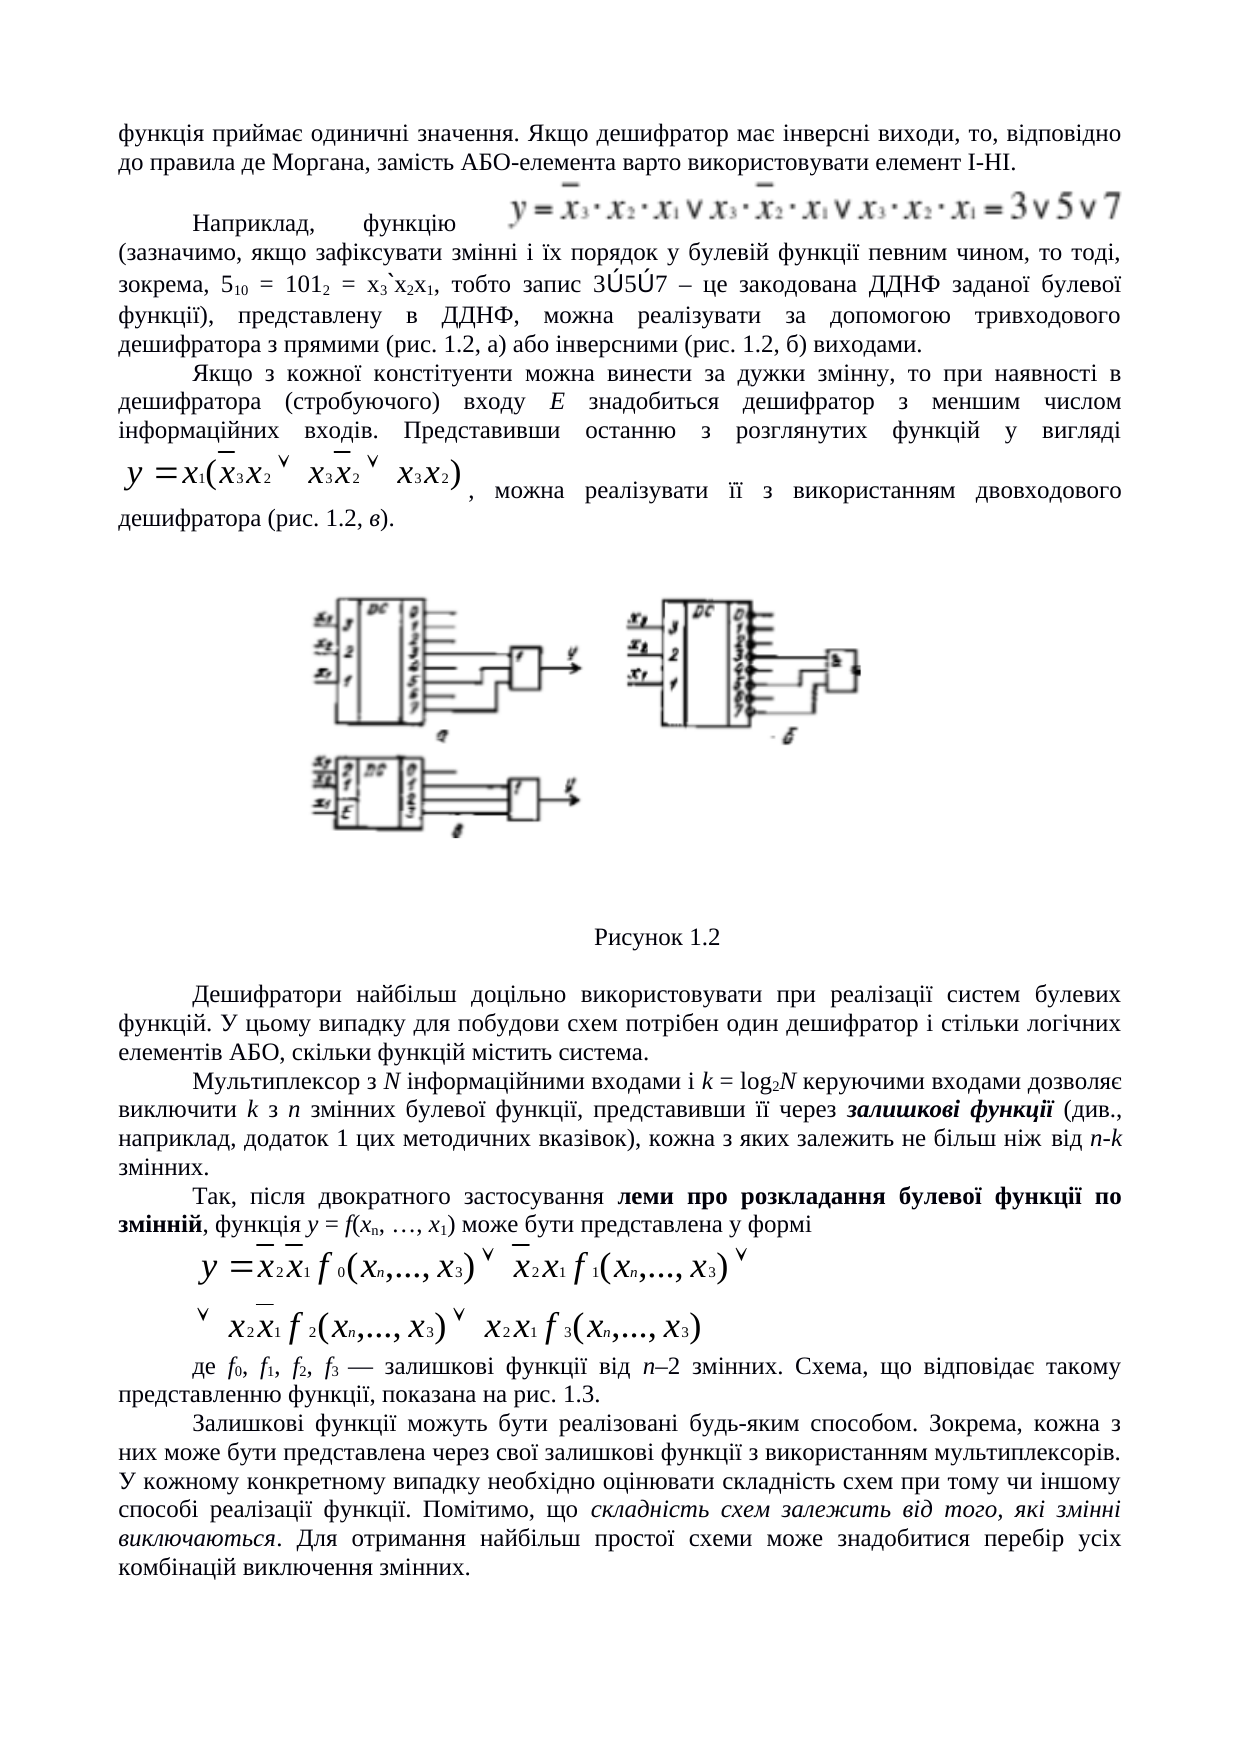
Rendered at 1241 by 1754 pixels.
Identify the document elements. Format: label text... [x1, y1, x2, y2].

text Мультиплексор з N інформаційними входами і k = log2N керуючими входами дозволяє виключити k з п змінних булевої функції, представивши її через залишкові функції (див., наприклад, додаток 1 цих методичних вказівок), кожна з яких залежить не більш ніж від n-k змінних. [118, 1066, 1122, 1181]
text Залишкові функції можуть бути реалізовані будь-яким способом. Зокрема, кожна з них може бути представлена через свої залишкові функції з використанням мультиплексорів. У кожному конкретному випадку необхідно оцінювати складність схем при тому чи іншому способі реалізації функції. Помітимо, що складність схем залежить від того, які змінні виключаються. Для отримання найбільш простої схеми може знадобитися перебір усіх комбінацій виключення змінних. [118, 1408, 1122, 1581]
text Дешифратори найбільш доцільно використовувати при реалізації систем булевих функцій. У цьому випадку для побудови схем потрібен один дешифратор і стільки логічних елементів АБО, скільки функцій містить система. [118, 979, 1122, 1066]
text функція приймає одиничні значення. Якщо дешифратор має інверсні виходи, то, відповідно до правила де Моргана, замість АБО-елемента варто використовувати елемент І-НІ. [118, 118, 1122, 176]
text Так, після двократного застосування леми про розкладання булевої функції по змінній, функція y = f(xn, …, x1) може бути представлена у формі [118, 1181, 1122, 1238]
text Якщо з кожної констітуенти можна винести за дужки змінну, то при наявності в дешифратора (стробуючого) входу Е знадобиться дешифратор з меншим числом інформаційних входів. Представивши останню з розглянутих функцій у вигляді , можна реалізувати її з використанням двовходового дешифратора (рис. 1.2, в). [118, 358, 1122, 532]
text Наприклад, функцію (зазначимо, якщо зафіксувати змінні і їх порядок у булевій функції певним чином, то тоді, зокрема, 510 = 1012 = х3`х2х1, тобто запис 3Ú5Ú7 – це закодована ДДНФ заданої булевої функції), представлену в ДДНФ, можна реалізувати за допомогою тривходового дешифратора з прямими (рис. 1.2, а) або інверсними (рис. 1.2, б) виходами. [118, 176, 1122, 358]
text де f0, f1, f2, f3 — залишкові функції від n–2 змінних. Схема, що відповідає такому представленню функції, показана на рис. 1.3. [118, 1351, 1122, 1408]
text Рисунок 1.2 [118, 922, 1122, 951]
